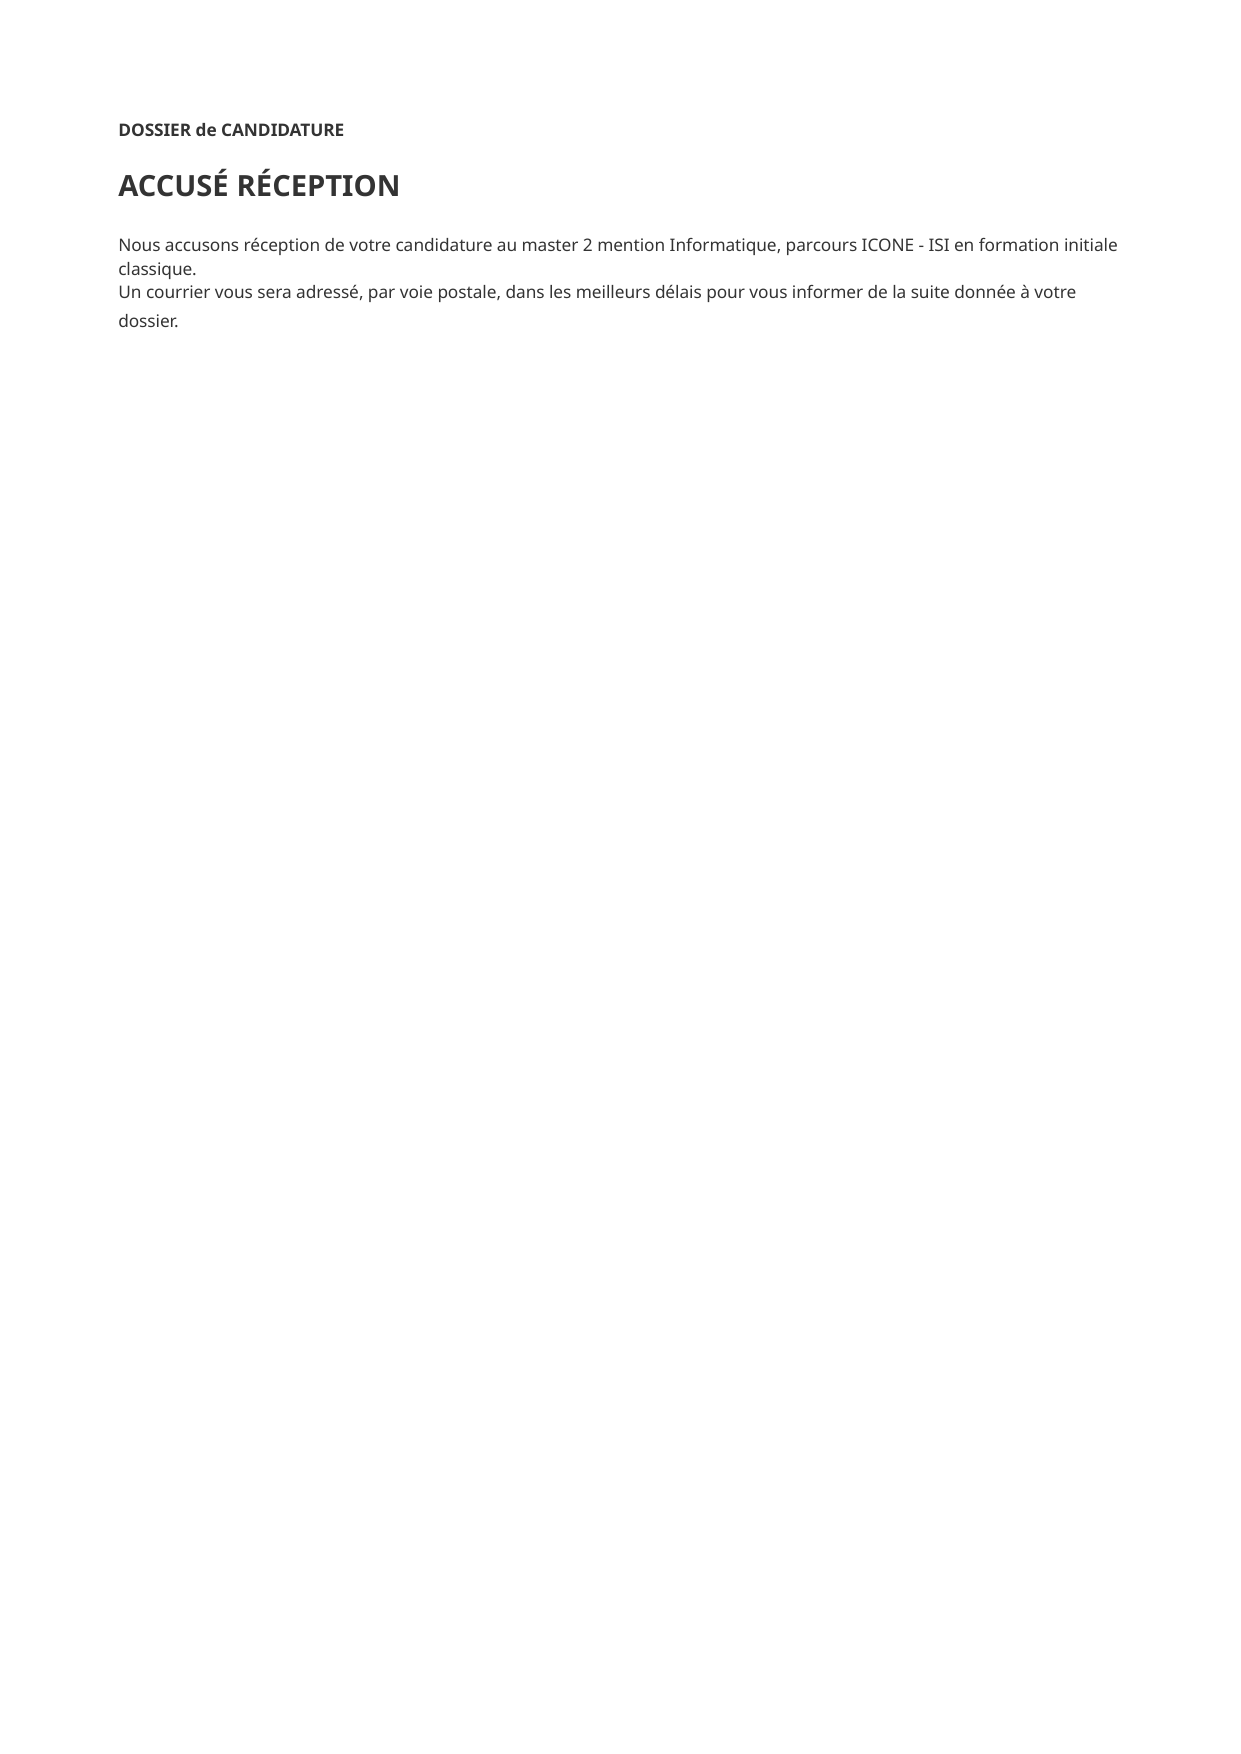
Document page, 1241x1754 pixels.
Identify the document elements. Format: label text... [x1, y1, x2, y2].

text DOSSIER de CANDIDATURE ACCUSÉ RÉCEPTION Nous accusons réception de votre candidature au master 2 mention Informatique, parcours ICONE - ISI en formation initiale classique. Un courrier vous sera adressé, par voie postale, dans les meilleurs délais pour vous informer de la suite donnée à votre dossier. [118, 118, 1122, 332]
